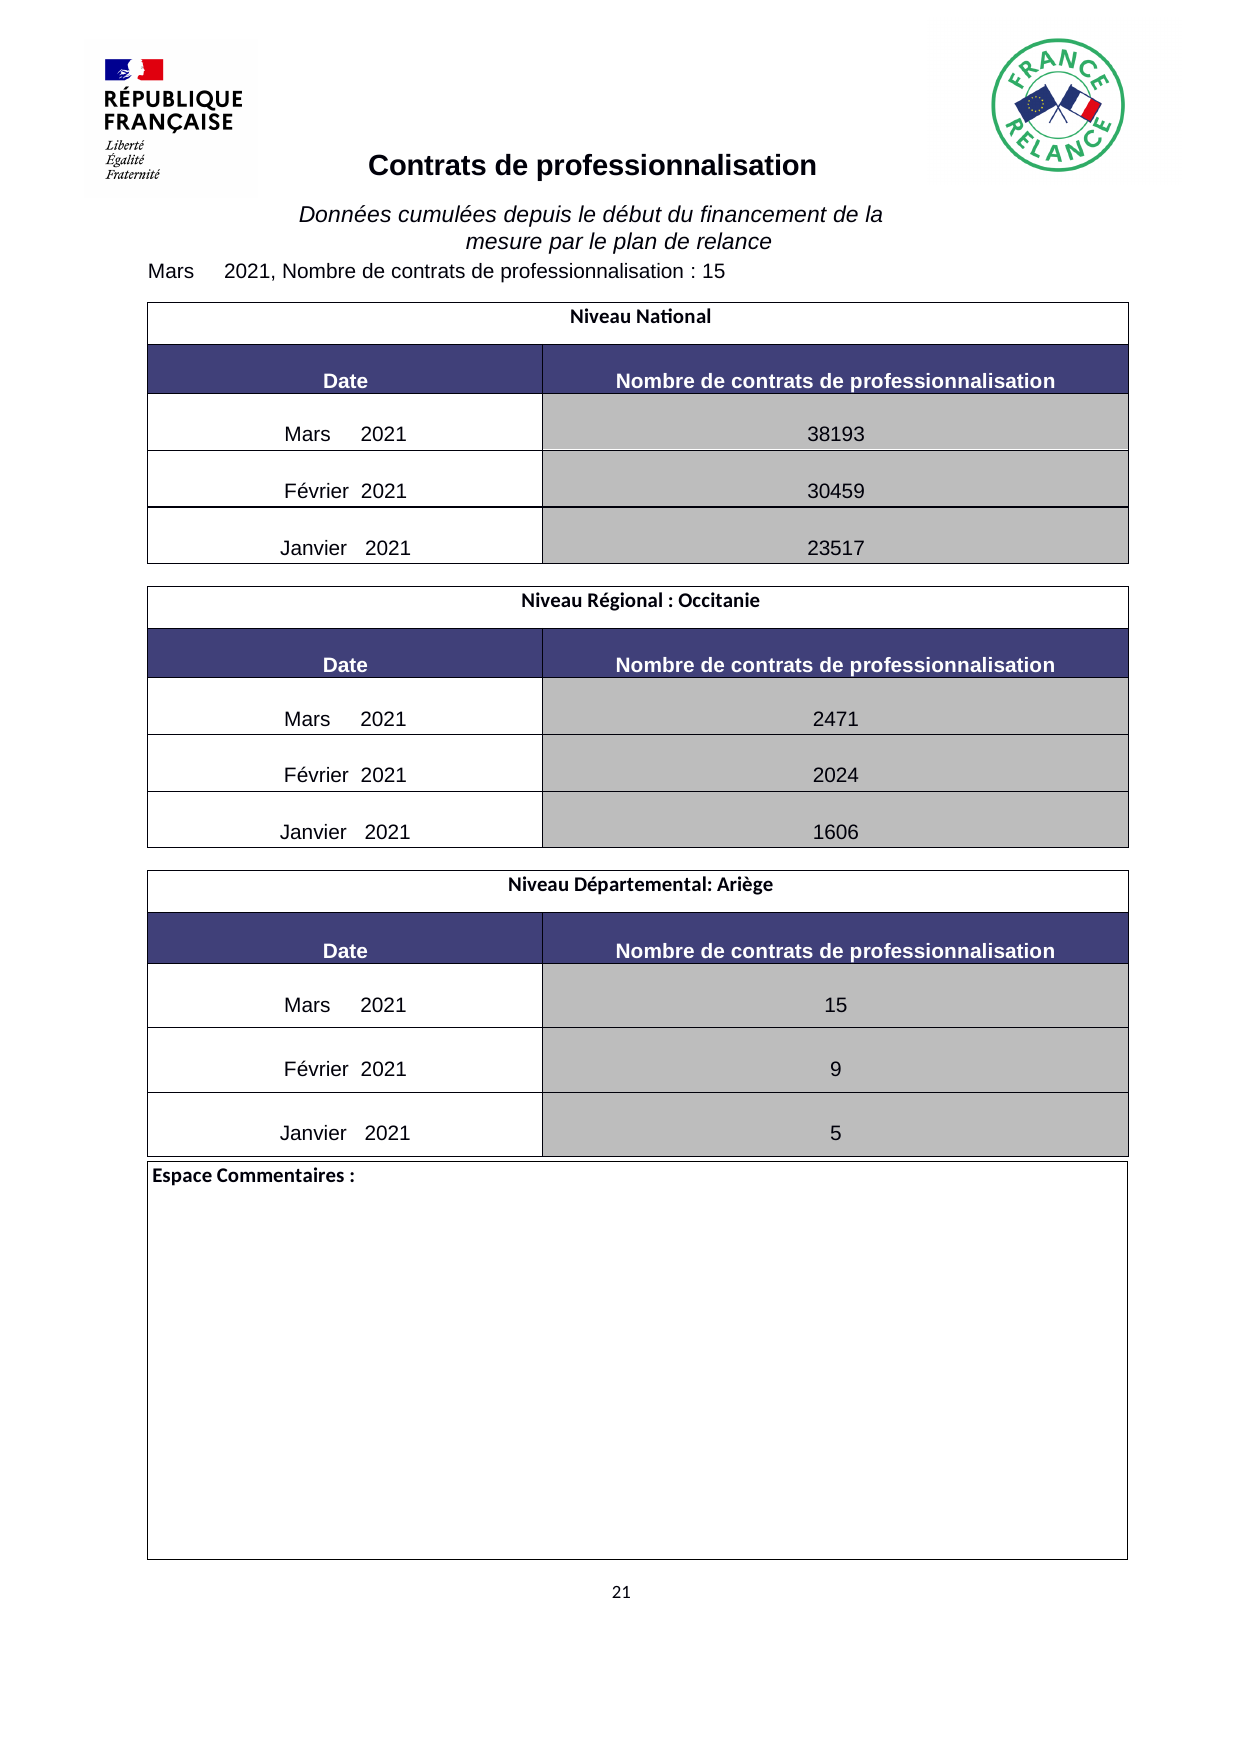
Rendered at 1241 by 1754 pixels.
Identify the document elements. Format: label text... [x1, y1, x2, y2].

table_cell Nombre de contrats de professionnalisation [543, 345, 1128, 393]
table_cell 15 [543, 964, 1128, 1027]
table_cell 5 [543, 1093, 1128, 1156]
table_cell Janvier 2021 [148, 1093, 542, 1156]
picture [926, 17, 1189, 185]
table_cell Février 2021 [148, 1028, 542, 1092]
table_header Niveau National [148, 303, 1128, 344]
table_cell Nombre de contrats de professionnalisation [543, 629, 1128, 677]
table_cell Nombre de contrats de professionnalisation [543, 913, 1128, 963]
text Mars 2021, Nombre de contrats de professionnalisation : 15 [148, 259, 1093, 283]
table_cell Février 2021 [148, 451, 542, 506]
table_cell Janvier 2021 [148, 792, 542, 847]
text Données cumulées depuis le début du financement de la mesure par le plan de relance [148, 200, 1093, 254]
table_cell Date [148, 629, 542, 677]
table_cell Date [148, 345, 542, 393]
table_cell Mars 2021 [148, 394, 542, 449]
table_cell 1606 [543, 792, 1128, 847]
text Contrats de professionnalisation [263, 148, 926, 181]
table_cell 23517 [543, 508, 1128, 563]
table_cell Mars 2021 [148, 964, 542, 1027]
table_cell Février 2021 [148, 735, 542, 791]
table_cell 30459 [543, 451, 1128, 506]
table_cell Janvier 2021 [148, 508, 542, 563]
table_header Niveau Départemental: Ariège [148, 871, 1128, 912]
table_cell Date [148, 913, 542, 963]
table_cell Mars 2021 [148, 678, 542, 734]
table_cell 9 [543, 1028, 1128, 1092]
picture [84, 39, 263, 200]
table_cell 38193 [543, 394, 1128, 449]
text 21 [0, 1580, 1238, 1603]
table_header Niveau Régional : Occitanie [148, 587, 1128, 628]
table_cell 2024 [543, 735, 1128, 791]
text Espace Commentaires : [148, 1162, 1127, 1187]
table_cell 2471 [543, 678, 1128, 734]
